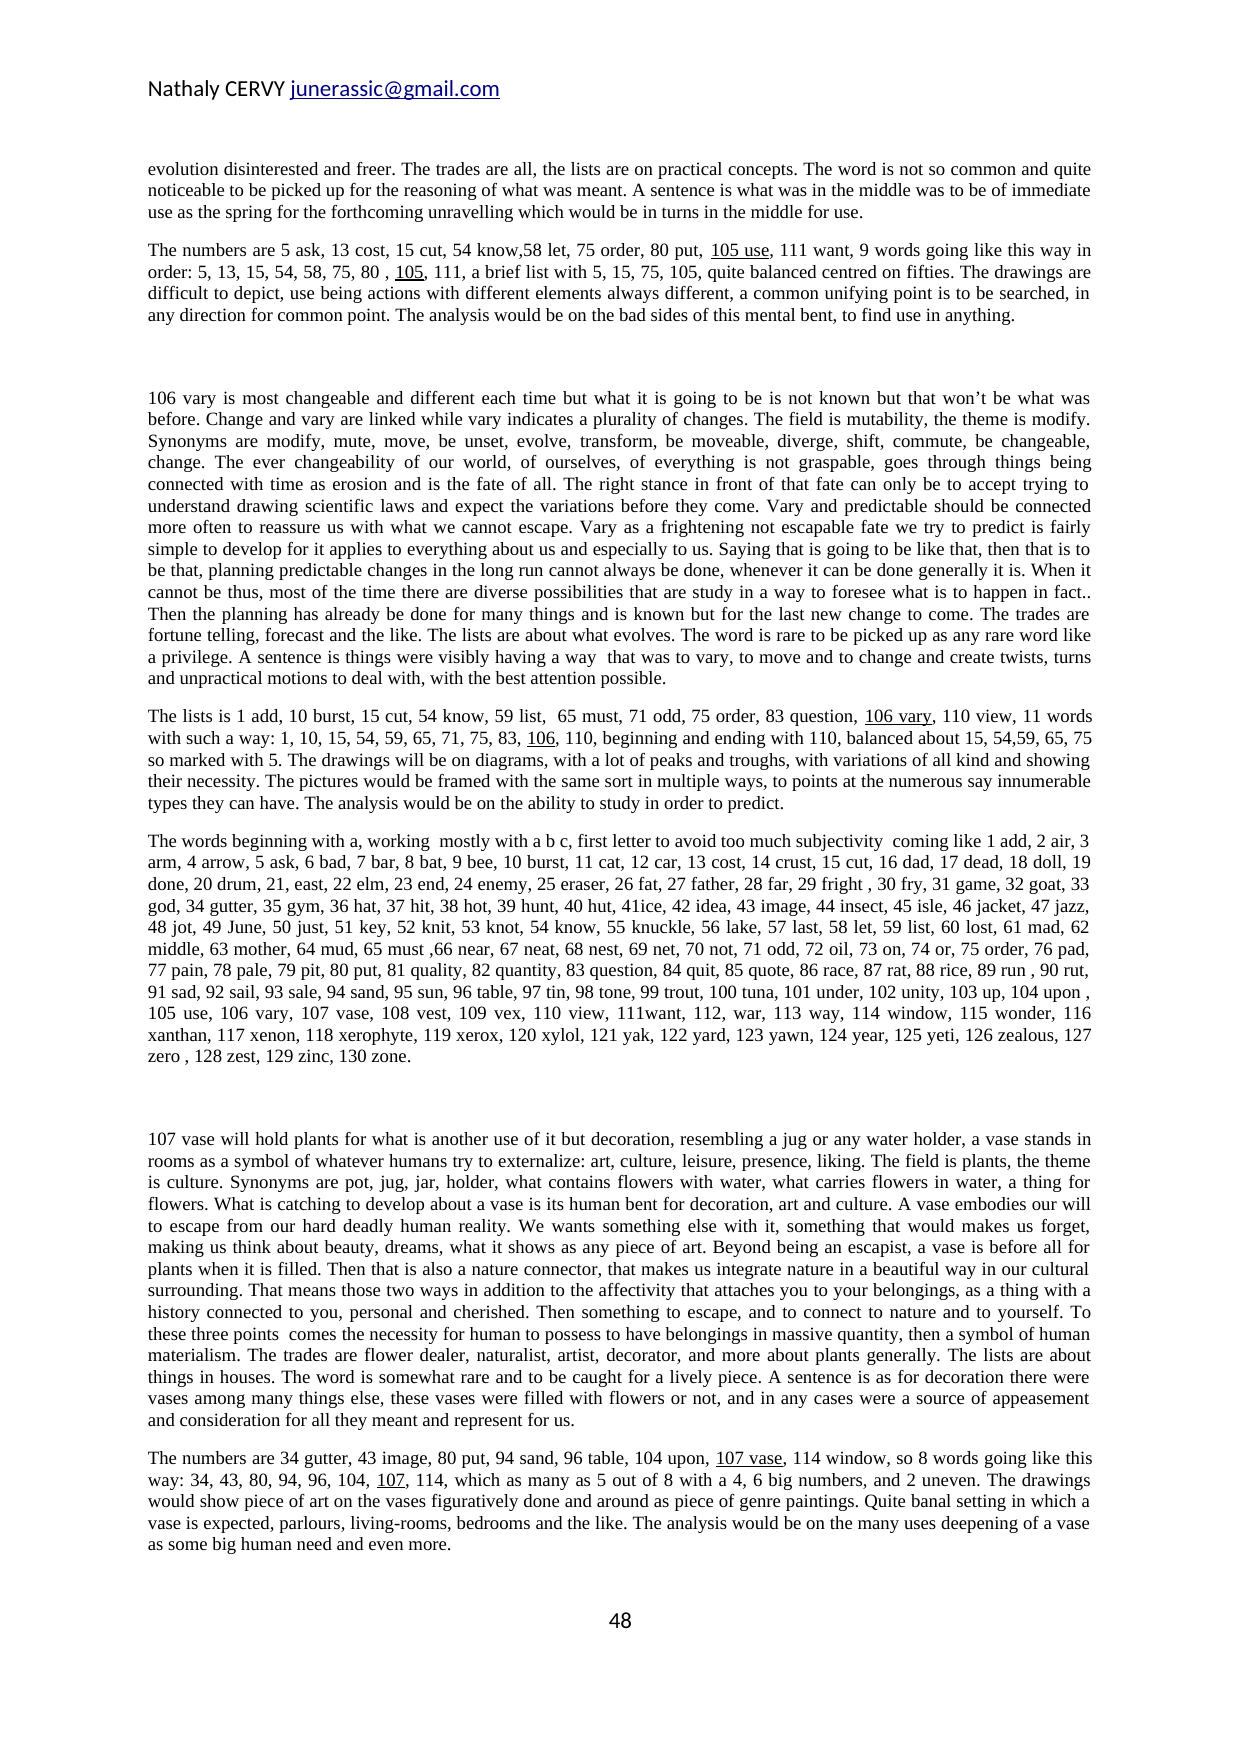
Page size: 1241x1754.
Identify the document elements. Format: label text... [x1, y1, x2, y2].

text The numbers are 5 ask, 13 cost, 15 cut, 54 know,58 let, 75 order, 80 put, 105 use, 111 want, 9 words going like this way in order: 5, 13, 15, 54, 58, 75, 80 , 105, 111, a brief list with 5, 15, 75, 105, quite balanced centred on fifties. The drawings are difficult to depict, use being actions with different elements always different, a common unifying point is to be searched, in any direction for common point. The analysis would be on the bad sides of this mental bent, to find use in anything. [148, 239, 1093, 325]
text The words beginning with a, working mostly with a b c, first letter to avoid too much subjectivity coming like 1 add, 2 air, 3 arm, 4 arrow, 5 ask, 6 bad, 7 bar, 8 bat, 9 bee, 10 burst, 11 cat, 12 car, 13 cost, 14 crust, 15 cut, 16 dad, 17 dead, 18 doll, 19 done, 20 drum, 21, east, 22 elm, 23 end, 24 enemy, 25 eraser, 26 fat, 27 father, 28 far, 29 fright , 30 fry, 31 game, 32 goat, 33 god, 34 gutter, 35 gym, 36 hat, 37 hit, 38 hot, 39 hunt, 40 hut, 41ice, 42 idea, 43 image, 44 insect, 45 isle, 46 jacket, 47 jazz, 48 jot, 49 June, 50 just, 51 key, 52 knit, 53 knot, 54 know, 55 knuckle, 56 lake, 57 last, 58 let, 59 list, 60 lost, 61 mad, 62 middle, 63 mother, 64 mud, 65 must ,66 near, 67 neat, 68 nest, 69 net, 70 not, 71 odd, 72 oil, 73 on, 74 or, 75 order, 76 pad, 77 pain, 78 pale, 79 pit, 80 put, 81 quality, 82 quantity, 83 question, 84 quit, 85 quote, 86 race, 87 rat, 88 rice, 89 run , 90 rut, 91 sad, 92 sail, 93 sale, 94 sand, 95 sun, 96 table, 97 tin, 98 tone, 99 trout, 100 tuna, 101 under, 102 unity, 103 up, 104 upon , 105 use, 106 vary, 107 vase, 108 vest, 109 vex, 110 view, 111want, 112, war, 113 way, 114 window, 115 wonder, 116 xanthan, 117 xenon, 118 xerophyte, 119 xerox, 120 xylol, 121 yak, 122 yard, 123 yawn, 124 year, 125 yeti, 126 zealous, 127 zero , 128 zest, 129 zinc, 130 zone. [148, 830, 1093, 1067]
text The lists is 1 add, 10 burst, 15 cut, 54 know, 59 list, 65 must, 71 odd, 75 order, 83 question, 106 vary, 110 view, 11 words with such a way: 1, 10, 15, 54, 59, 65, 71, 75, 83, 106, 110, beginning and ending with 110, balanced about 15, 54,59, 65, 75 so marked with 5. The drawings will be on diagrams, with a lot of peaks and troughs, with variations of all kind and showing their necessity. The pictures would be framed with the same sort in multiple ways, to points at the numerous say innumerable types they can have. The analysis would be on the ability to study in order to predict. [148, 705, 1093, 813]
text 106 vary is most changeable and different each time but what it is going to be is not known but that won’t be what was before. Change and vary are linked while vary indicates a plurality of changes. The field is mutability, the theme is modify. Synonyms are modify, mute, move, be unset, evolve, transform, be moveable, diverge, shift, commute, be changeable, change. The ever changeability of our world, of ourselves, of everything is not graspable, goes through things being connected with time as erosion and is the fate of all. The right stance in front of that fate can only be to accept trying to understand drawing scientific laws and expect the variations before they come. Vary and predictable should be connected more often to reassure us with what we cannot escape. Vary as a frightening not escapable fate we try to predict is fairly simple to develop for it applies to everything about us and especially to us. Saying that is going to be like that, then that is to be that, planning predictable changes in the long run cannot always be done, whenever it can be done generally it is. When it cannot be thus, most of the time there are diverse possibilities that are study in a way to foresee what is to happen in fact.. Then the planning has already be done for many things and is known but for the last new change to come. The trades are fortune telling, forecast and the like. The lists are about what evolves. The word is rare to be picked up as any rare word like a privilege. A sentence is things were visibly having a way that was to vary, to move and to change and create twists, turns and unpractical motions to deal with, with the best attention possible. [148, 387, 1093, 689]
text 107 vase will hold plants for what is another use of it but decoration, resembling a jug or any water holder, a vase stands in rooms as a symbol of whatever humans try to externalize: art, culture, leisure, presence, liking. The field is plants, the theme is culture. Synonyms are pot, jug, jar, holder, what contains flowers with water, what carries flowers in water, a thing for flowers. What is catching to develop about a vase is its human bent for decoration, art and culture. A vase embodies our will to escape from our hard deadly human reality. We wants something else with it, something that would makes us forget, making us think about beauty, dreams, what it shows as any piece of art. Beyond being an escapist, a vase is before all for plants when it is filled. Then that is also a nature connector, that makes us integrate nature in a beautiful way in our cultural surrounding. That means those two ways in addition to the affectivity that attaches you to your belongings, as a thing with a history connected to you, personal and cherished. Then something to escape, and to connect to nature and to yourself. To these three points comes the necessity for human to possess to have belongings in massive quantity, then a symbol of human materialism. The trades are flower dealer, naturalist, artist, decorator, and more about plants generally. The lists are about things in houses. The word is somewhat rare and to be caught for a lively piece. A sentence is as for decoration there were vases among many things else, these vases were filled with flowers or not, and in any cases were a source of appeasement and consideration for all they meant and represent for us. [148, 1128, 1093, 1430]
text The numbers are 34 gutter, 43 image, 80 put, 94 sand, 96 table, 104 upon, 107 vase, 114 window, so 8 words going like this way: 34, 43, 80, 94, 96, 104, 107, 114, which as many as 5 out of 8 with a 4, 6 big numbers, and 2 uneven. The drawings would show piece of art on the vases figuratively done and around as piece of genre paintings. Quite banal setting in which a vase is expected, parlours, living-rooms, bedrooms and the like. The analysis would be on the many uses deepening of a vase as some big human need and even more. [148, 1447, 1093, 1555]
text evolution disinterested and freer. The trades are all, the lists are on practical concepts. The word is not so common and quite noticeable to be picked up for the reasoning of what was meant. A sentence is what was in the middle was to be of immediate use as the spring for the forthcoming unravelling which would be in turns in the middle for use. [148, 158, 1093, 222]
